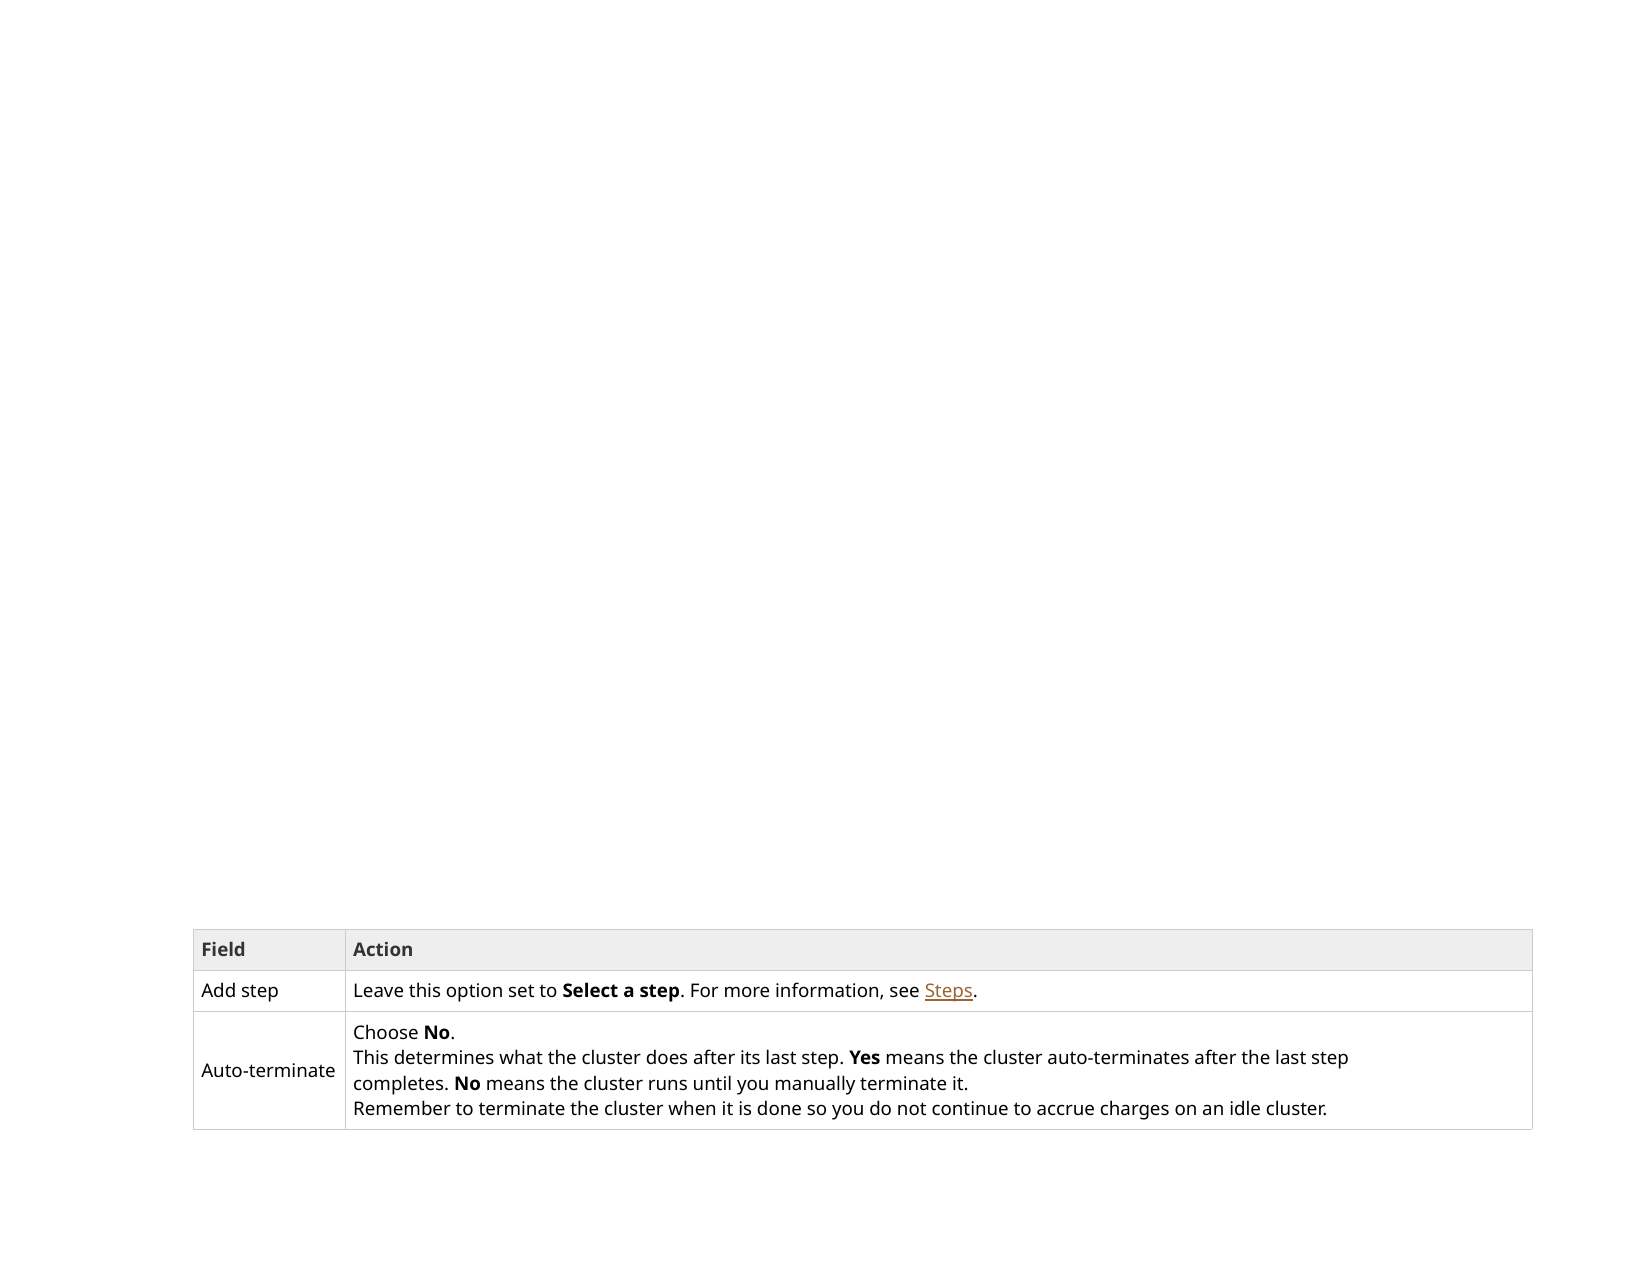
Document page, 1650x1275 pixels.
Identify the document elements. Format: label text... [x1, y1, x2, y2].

table_cell Choose No. This determines what the cluster does after its last step. Yes means the cluster auto-terminates after the last step completes. No means the cluster runs until you manually terminate it. Remember to terminate the cluster when it is done so you do not continue to accrue charges on an idle cluster. [346, 1012, 1532, 1129]
table_cell Leave this option set to Select a step. For more information, see Steps. [346, 971, 1532, 1011]
table_cell Auto-terminate [194, 1012, 345, 1129]
table_cell Add step [194, 971, 345, 1011]
table_header Field [194, 930, 345, 970]
table_header Action [346, 930, 1532, 970]
